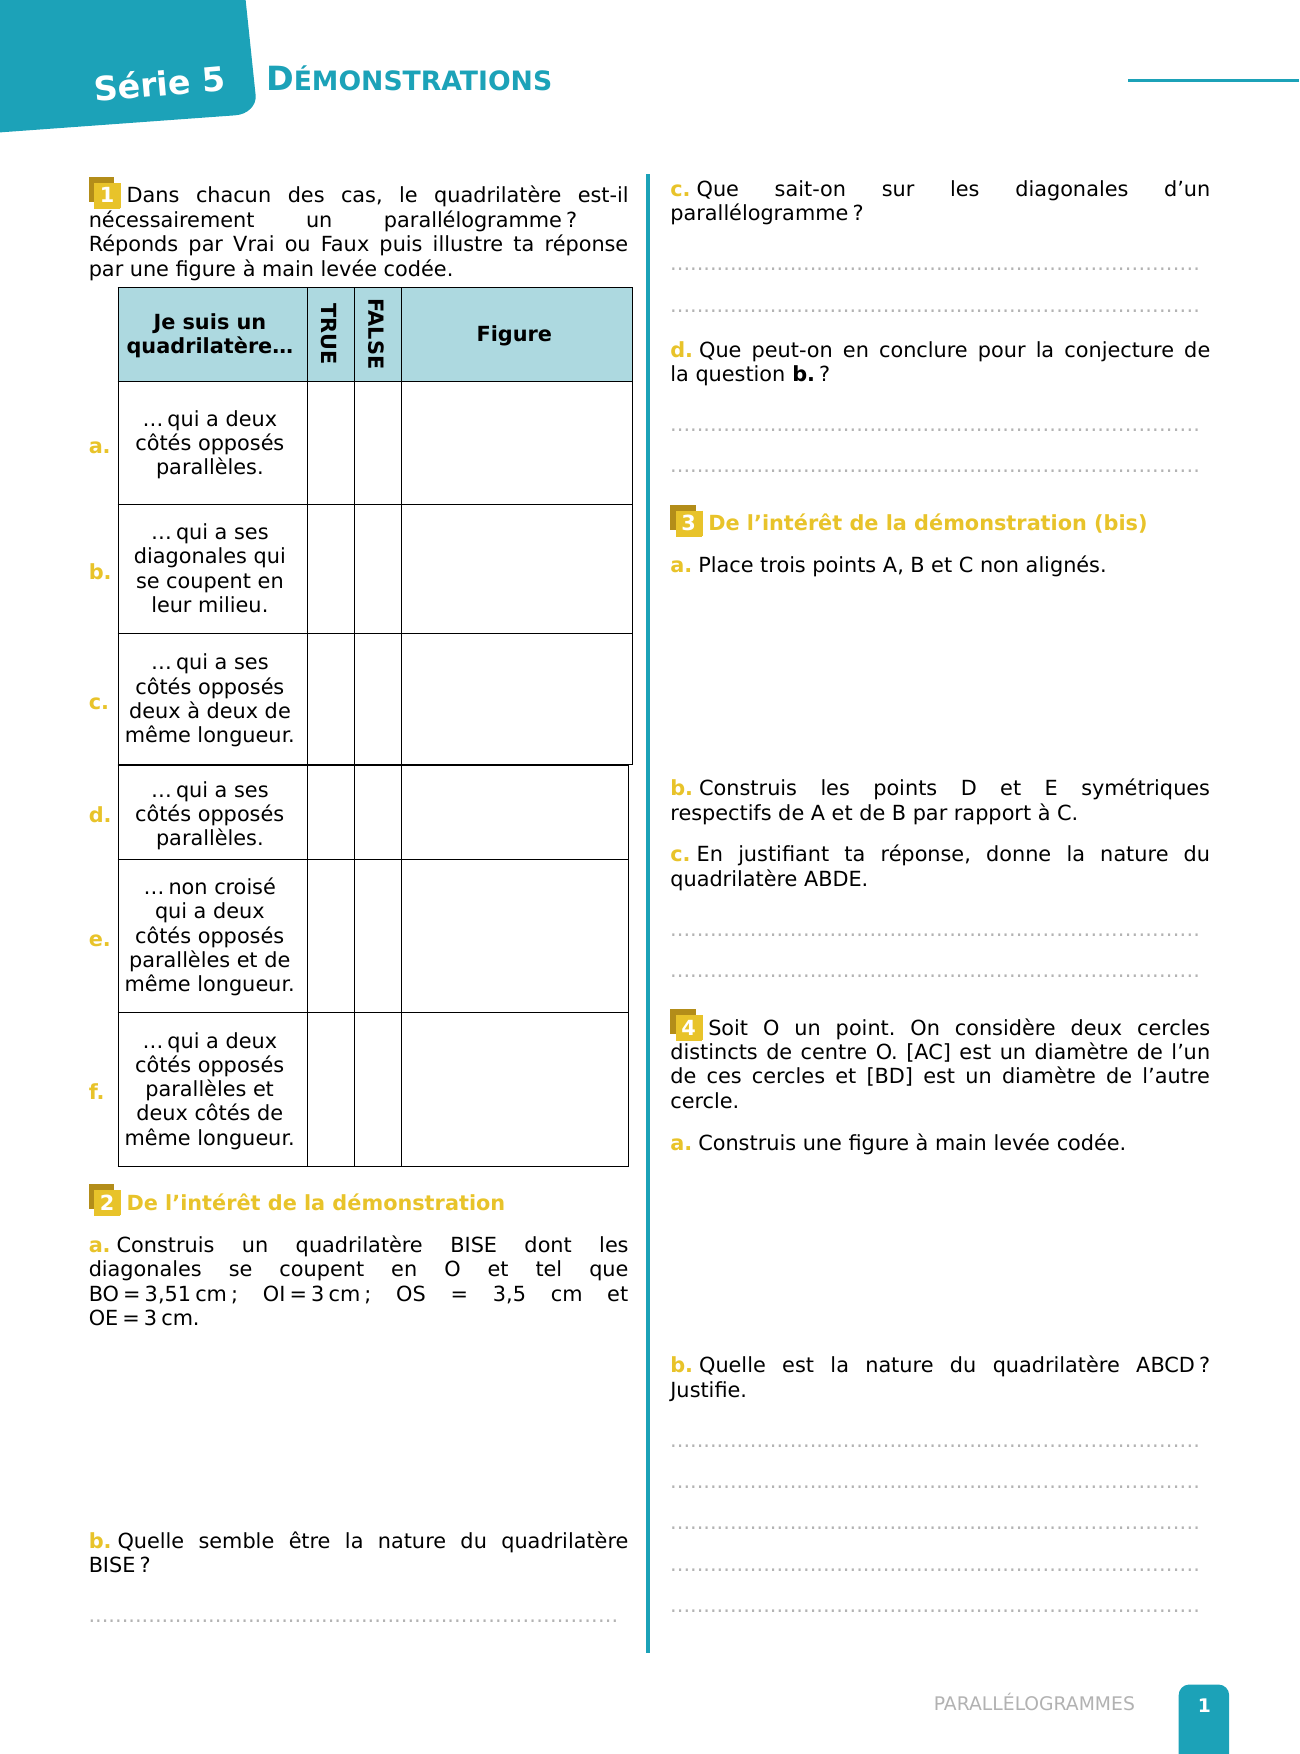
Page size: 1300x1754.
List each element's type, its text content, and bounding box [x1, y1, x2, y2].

table_header Figure [402, 288, 632, 381]
table_cell [89, 1012, 118, 1166]
table_cell [308, 505, 354, 633]
subtitle Soit O un point. On considère deux cercles distincts de centre O. [AC] est un diamètre de l’un de ces cercles et [BD] est un diamètre de l’autre cercle. [670, 1009, 1211, 1113]
subtitle Construis un quadrilatère BISE dont les diagonales se coupent en O et tel que BO = 3,51 cm ; OI = 3 cm ; OS = 3,5 cm et OE = 3 cm. [88, 1233, 629, 1330]
table_header [355, 766, 401, 858]
table_cell [308, 860, 354, 1012]
subtitle Que peut-on en conclure pour la conjecture de la question b. ? [670, 338, 1211, 387]
subtitle De l’intérêt de la démonstration (bis) [696, 505, 1211, 536]
table_header [89, 765, 118, 858]
table_header VRAI [308, 288, 354, 381]
table_cell [355, 860, 401, 1012]
table_header Je suis un quadrilatère… [119, 288, 307, 381]
table_cell [402, 382, 632, 504]
table_header … qui a ses côtés opposés parallèles. [119, 766, 307, 858]
table_header FAUX [355, 288, 401, 381]
table_header [89, 287, 118, 381]
subtitle En justifiant ta réponse, donne la nature du quadrilatère ABDE. [670, 842, 1211, 891]
table_cell [355, 1013, 401, 1166]
subtitle Dans chacun des cas, le quadrilatère est-il nécessairement un parallélogramme ? Réponds par Vrai ou Faux puis illustre ta réponse par une figure à main levée codée. [88, 177, 629, 281]
table_cell … qui a deux côtés opposés parallèles. [119, 382, 307, 504]
table_cell [402, 860, 628, 1012]
table_cell [89, 859, 118, 1012]
table_cell … qui a deux côtés opposés parallèles et deux côtés de même longueur. [119, 1013, 307, 1166]
table_cell [308, 382, 354, 504]
table_cell [355, 634, 401, 764]
subtitle De l’intérêt de la démonstration [114, 1184, 629, 1215]
table_cell [308, 1013, 354, 1166]
table_cell [402, 505, 632, 633]
subtitle Quelle est la nature du quadrilatère ABCD ? Justifie. [670, 1353, 1211, 1402]
table_cell … qui a ses côtés opposés deux à deux de même longueur. [119, 634, 307, 764]
table_cell [89, 381, 118, 504]
subtitle Quelle semble être la nature du quadrilatère BISE ? [88, 1529, 629, 1577]
table_header [308, 766, 354, 858]
subtitle Place trois points A, B et C non alignés. [670, 553, 1211, 578]
subtitle Construis une figure à main levée codée. [670, 1131, 1211, 1155]
table_cell [402, 1013, 628, 1166]
table_cell [308, 634, 354, 764]
table_cell [402, 634, 632, 764]
subtitle Que sait-on sur les diagonales d’un parallélogramme ? [670, 177, 1211, 226]
table_header [402, 766, 628, 858]
table_cell [355, 505, 401, 633]
table_cell … non croisé qui a deux côtés opposés parallèles et de même longueur. [119, 860, 307, 1012]
table_cell … qui a ses diagonales qui se coupent en leur milieu. [119, 505, 307, 633]
subtitle Construis les points D et E symétriques respectifs de A et de B par rapport à C. [670, 776, 1211, 825]
table_cell [355, 382, 401, 504]
table_cell [89, 633, 118, 764]
table_cell [89, 504, 118, 633]
